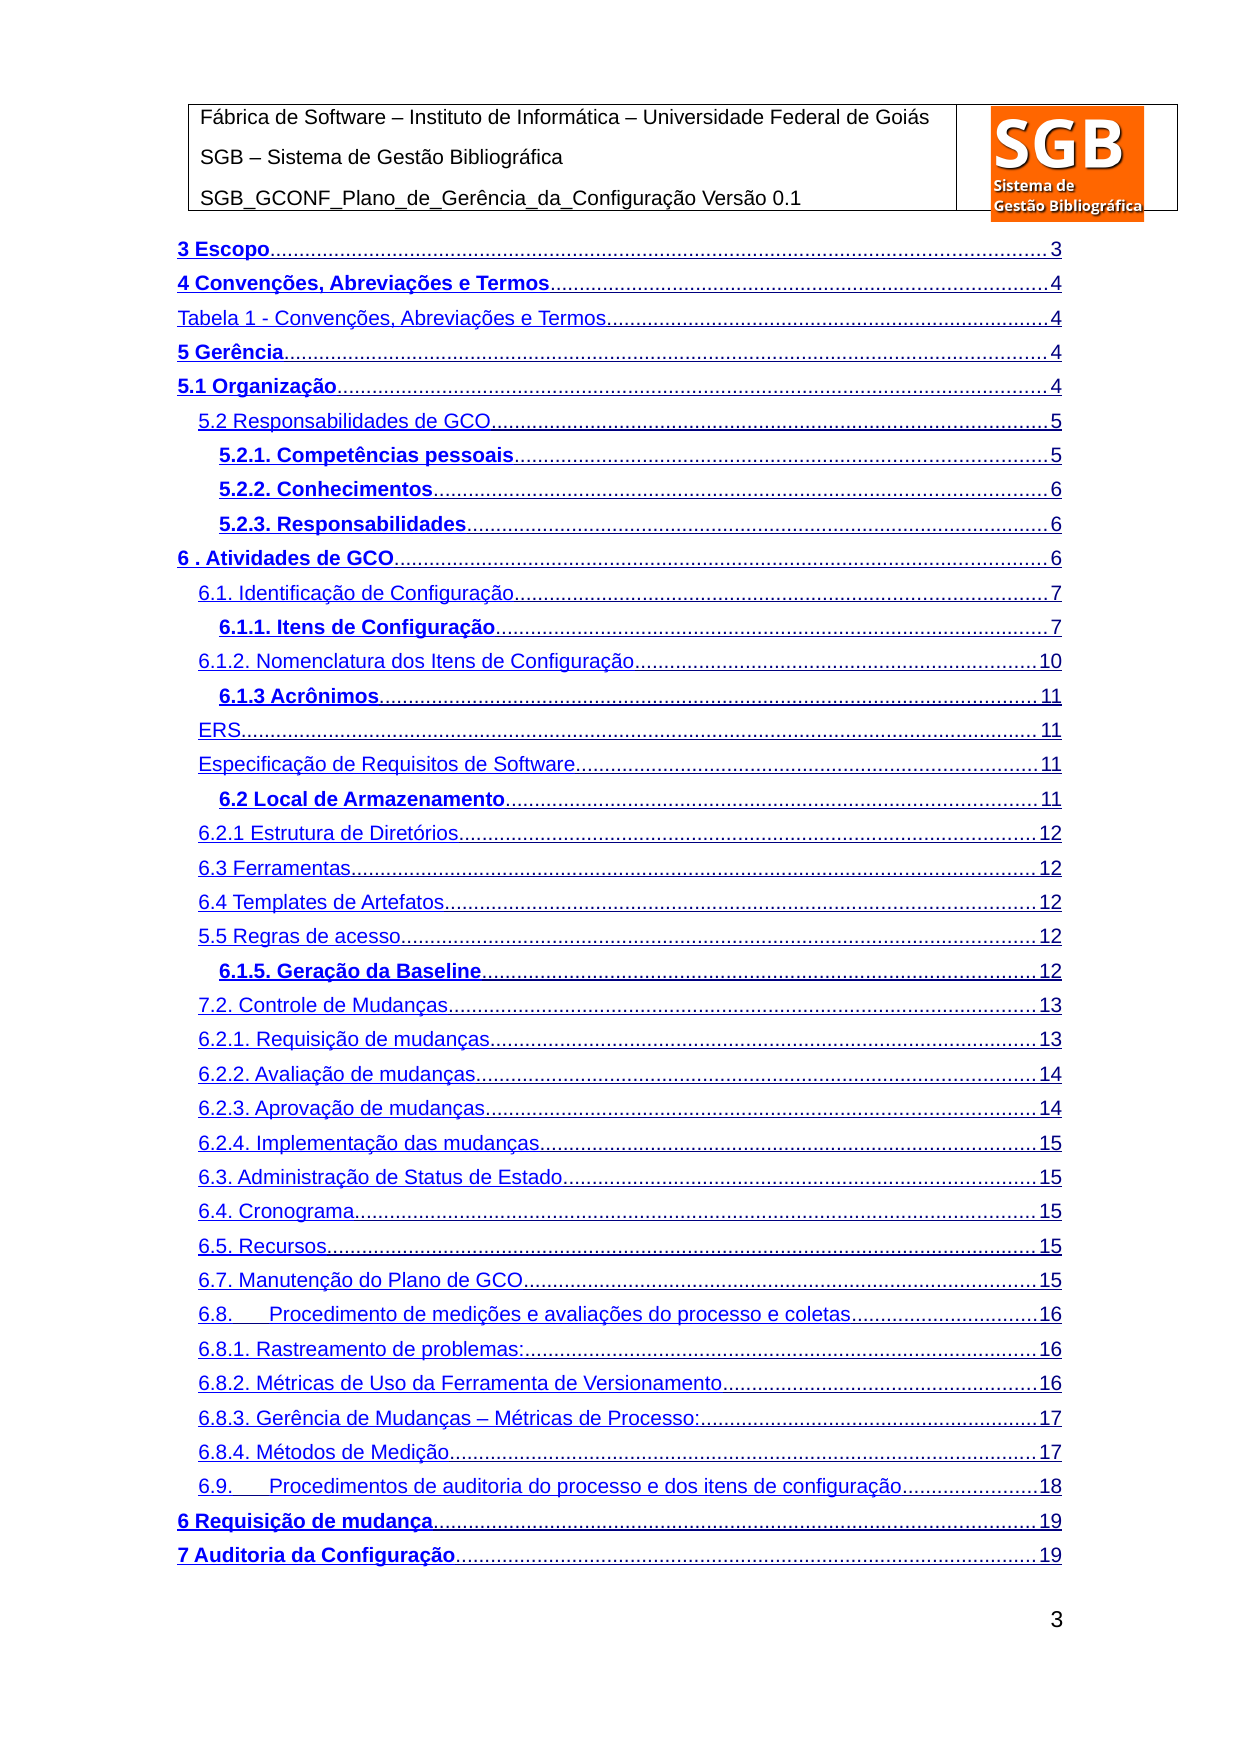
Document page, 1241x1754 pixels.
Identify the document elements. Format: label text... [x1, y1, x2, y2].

text 6.1.1. Itens de Configuração 7 [219, 615, 1063, 639]
text 6.2.4. Implementação das mudanças 15 [198, 1130, 1063, 1154]
text 5.2 Responsabilidades de GCO 5 [198, 408, 1063, 432]
text 6.1.5. Geração da Baseline 12 [219, 958, 1063, 982]
text 6.2.2. Avaliação de mudanças 14 [198, 1062, 1063, 1086]
text 6 Requisição de mudança 19 [177, 1508, 1063, 1532]
text 6 . Atividades de GCO 6 [177, 546, 1063, 570]
text 6.8.2. Métricas de Uso da Ferramenta de Versionamento 16 [198, 1371, 1063, 1395]
text 6.9. Procedimentos de auditoria do processo e dos itens de configuração 18 [198, 1474, 1063, 1498]
text 6.4 Templates de Artefatos 12 [198, 890, 1063, 914]
text ERS 11 [198, 718, 1063, 742]
text 6.8. Procedimento de medições e avaliações do processo e coletas 16 [198, 1302, 1063, 1326]
text 5.1 Organização 4 [177, 374, 1063, 398]
text 6.8.3. Gerência de Mudanças – Métricas de Processo: 17 [198, 1405, 1063, 1429]
text 6.7. Manutenção do Plano de GCO 15 [198, 1268, 1063, 1292]
text 6.3. Administração de Status de Estado 15 [198, 1165, 1063, 1189]
text Tabela 1 - Convenções, Abreviações e Termos 4 [177, 305, 1063, 329]
text 6.2.1 Estrutura de Diretórios 12 [198, 821, 1063, 845]
text 5.2.1. Competências pessoais 5 [219, 443, 1063, 467]
text 3 Escopo 3 [177, 237, 1063, 261]
text 6.1.2. Nomenclatura dos Itens de Configuração 10 [198, 649, 1063, 673]
text 5.5 Regras de acesso 12 [198, 924, 1063, 948]
text 5 Gerência 4 [177, 340, 1063, 364]
text 7 Auditoria da Configuração 19 [177, 1543, 1063, 1567]
text 6.2.3. Aprovação de mudanças 14 [198, 1096, 1063, 1120]
text 6.2 Local de Armazenamento 11 [219, 787, 1063, 811]
text 6.4. Cronograma 15 [198, 1199, 1063, 1223]
text 6.1. Identificação de Configuração 7 [198, 580, 1063, 604]
text 6.3 Ferramentas 12 [198, 855, 1063, 879]
text 6.2.1. Requisição de mudanças 13 [198, 1027, 1063, 1051]
text 5.2.3. Responsabilidades 6 [219, 512, 1063, 536]
text 6.1.3 Acrônimos 11 [219, 683, 1063, 707]
text 6.8.1. Rastreamento de problemas: 16 [198, 1337, 1063, 1361]
text 5.2.2. Conhecimentos 6 [219, 477, 1063, 501]
text 6.8.4. Métodos de Medição 17 [198, 1440, 1063, 1464]
text 4 Convenções, Abreviações e Termos 4 [177, 271, 1063, 295]
text 6.5. Recursos 15 [198, 1233, 1063, 1257]
text Especificação de Requisitos de Software 11 [198, 752, 1063, 776]
text 7.2. Controle de Mudanças 13 [198, 993, 1063, 1017]
